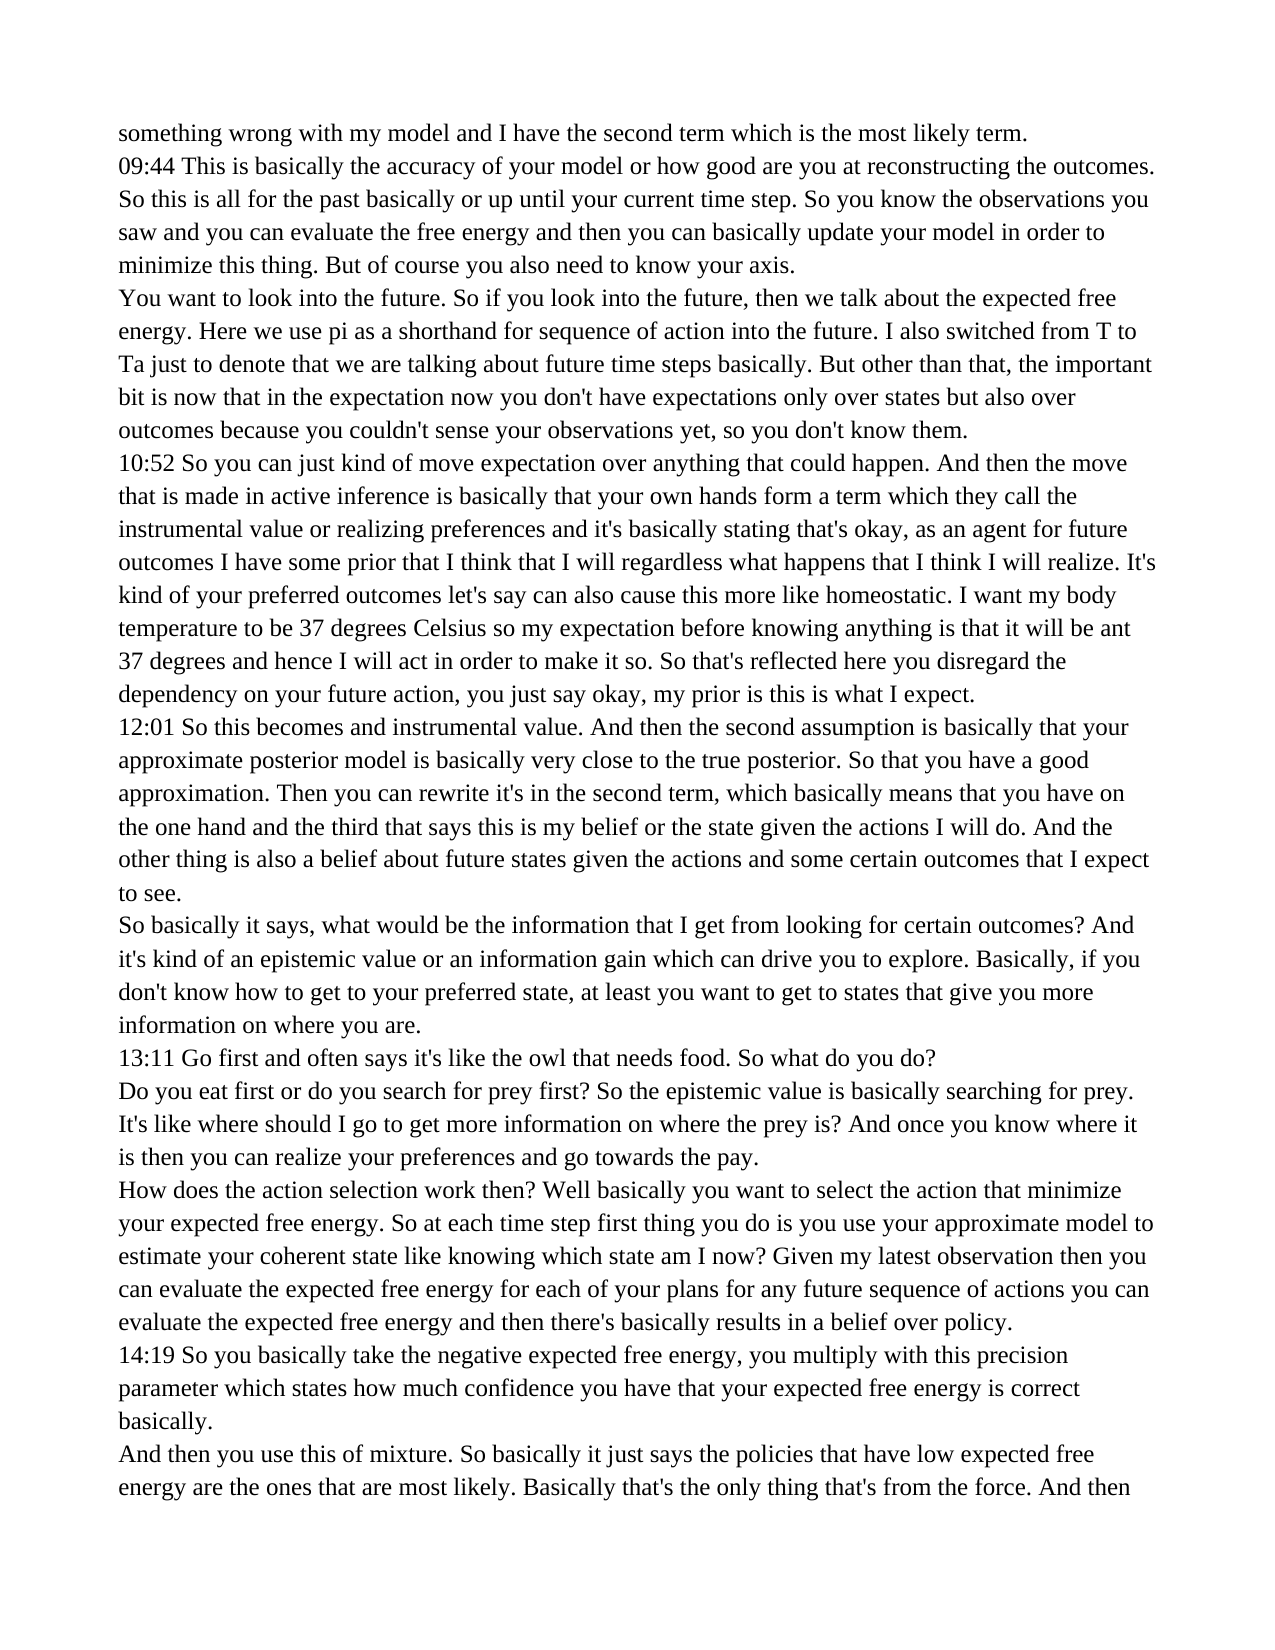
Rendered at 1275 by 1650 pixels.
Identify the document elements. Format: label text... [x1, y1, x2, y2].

text Do you eat first or do you search for prey first? So the epistemic value is basically searching for prey. It's like where should I go to get more information on where the prey is? And once you know where it is then you can realize your preferences and go towards the pay. [118, 1076, 1157, 1171]
text And then you use this of mixture. So basically it just says the policies that have low expected free energy are the ones that are most likely. Basically that's the only thing that's from the force. And then [118, 1439, 1157, 1501]
text 12:01 So this becomes and instrumental value. And then the second assumption is basically that your approximate posterior model is basically very close to the true posterior. So that you have a good approximation. Then you can rewrite it's in the second term, which basically means that you have on the one hand and the third that says this is my belief or the state given the actions I will do. And the other thing is also a belief about future states given the actions and some certain outcomes that I expect to see. [118, 712, 1157, 906]
text 10:52 So you can just kind of move expectation over anything that could happen. And then the move that is made in active inference is basically that your own hands form a term which they call the instrumental value or realizing preferences and it's basically stating that's okay, as an agent for future outcomes I have some prior that I think that I will regardless what happens that I think I will realize. It's kind of your preferred outcomes let's say can also cause this more like homeostatic. I want my body temperature to be 37 degrees Celsius so my expectation before knowing anything is that it will be ant 37 degrees and hence I will act in order to make it so. So that's reflected here you disregard the dependency on your future action, you just say okay, my prior is this is what I expect. [118, 448, 1157, 708]
text You want to look into the future. So if you look into the future, then we talk about the expected free energy. Here we use pi as a shorthand for sequence of action into the future. I also switched from T to Ta just to denote that we are talking about future time steps basically. But other than that, the important bit is now that in the expectation now you don't have expectations only over states but also over outcomes because you couldn't sense your observations yet, so you don't know them. [118, 283, 1157, 444]
text something wrong with my model and I have the second term which is the most likely term. [118, 118, 1157, 147]
text 13:11 Go first and often says it's like the owl that needs food. So what do you do? [118, 1043, 1157, 1071]
text So basically it says, what would be the information that I get from looking for certain outcomes? And it's kind of an epistemic value or an information gain which can drive you to explore. Basically, if you don't know how to get to your preferred state, at least you want to get to states that give you more information on where you are. [118, 911, 1157, 1038]
text 09:44 This is basically the accuracy of your model or how good are you at reconstructing the outcomes. So this is all for the past basically or up until your current time step. So you know the observations you saw and you can evaluate the free energy and then you can basically update your model in order to minimize this thing. But of course you also need to know your axis. [118, 151, 1157, 279]
text How does the action selection work then? Well basically you want to select the action that minimize your expected free energy. So at each time step first thing you do is you use your approximate model to estimate your coherent state like knowing which state am I now? Given my latest observation then you can evaluate the expected free energy for each of your plans for any future sequence of actions you can evaluate the expected free energy and then there's basically results in a belief over policy. [118, 1175, 1157, 1336]
text 14:19 So you basically take the negative expected free energy, you multiply with this precision parameter which states how much confidence you have that your expected free energy is correct basically. [118, 1340, 1157, 1435]
